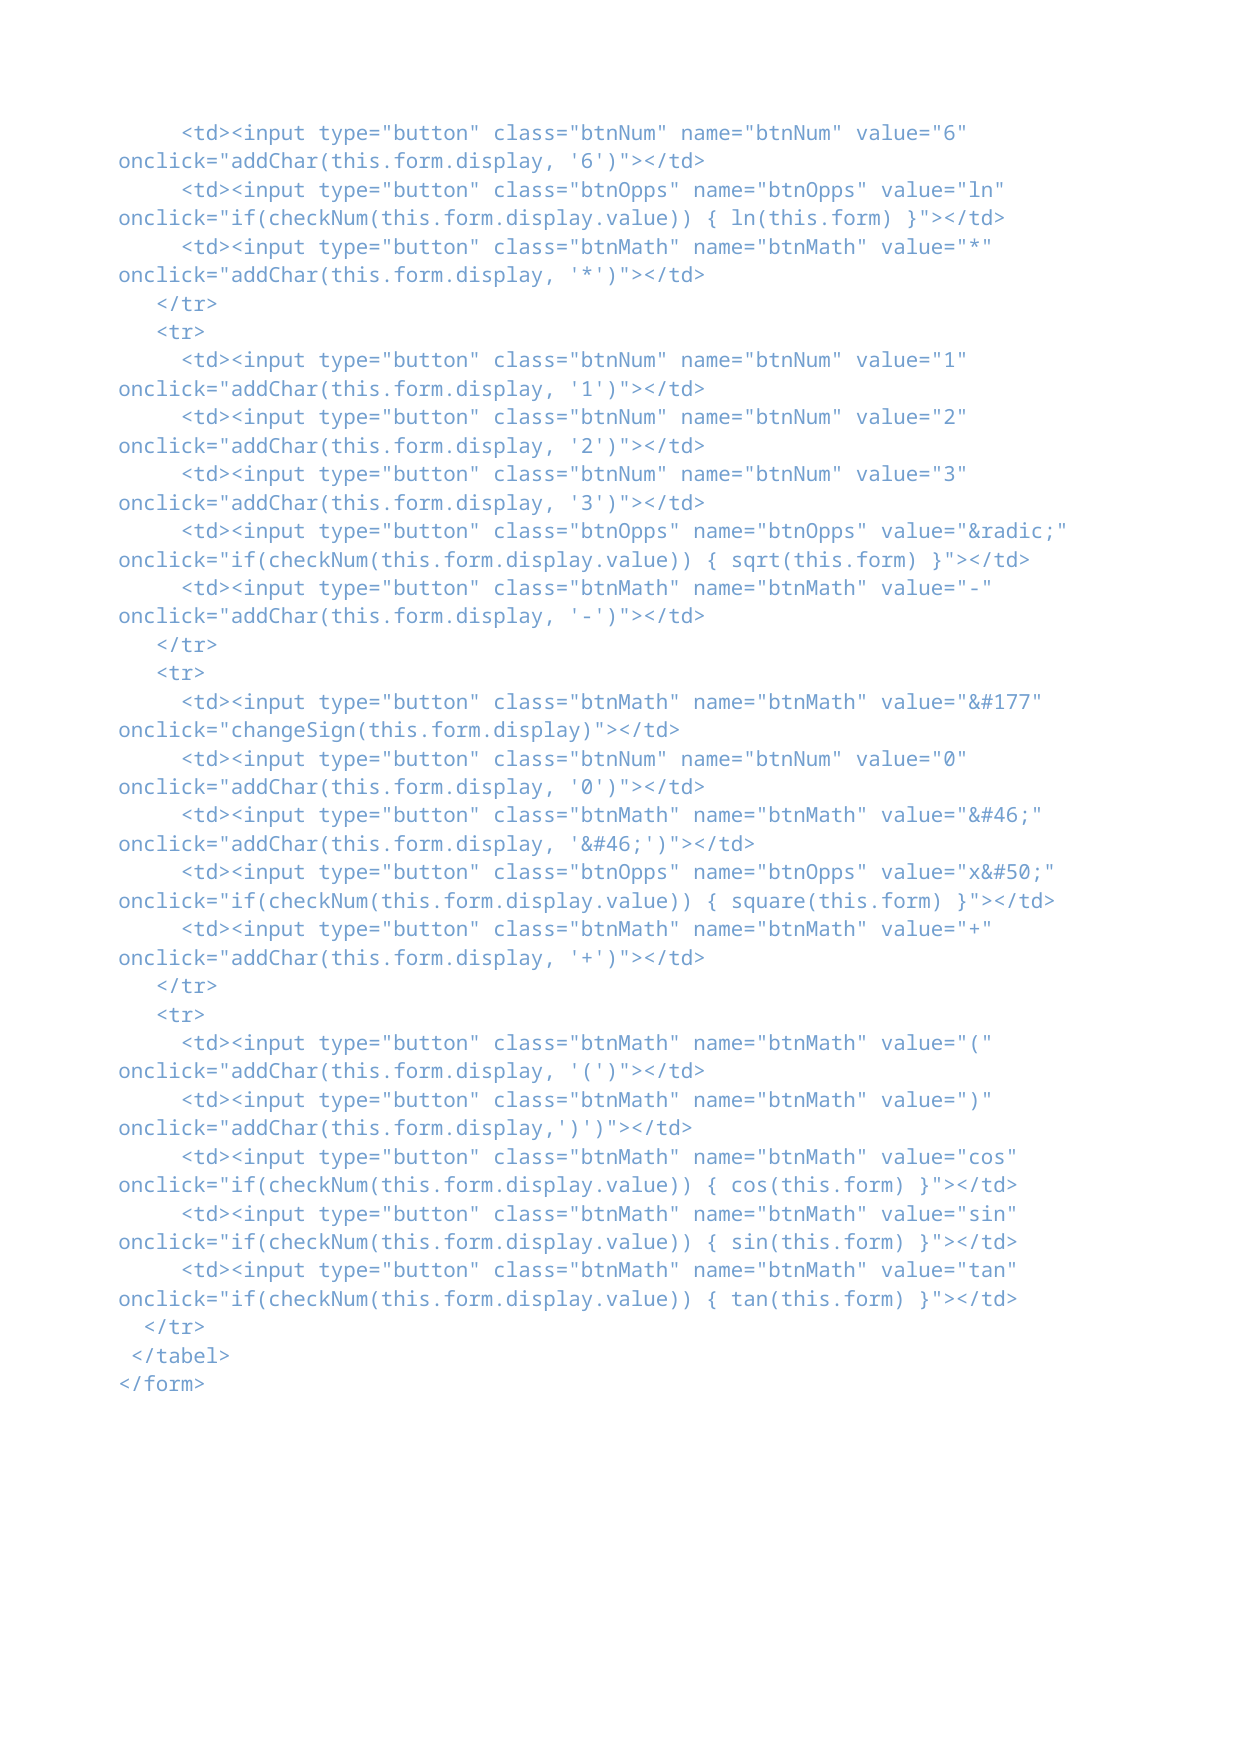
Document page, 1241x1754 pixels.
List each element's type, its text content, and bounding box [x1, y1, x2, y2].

text </tr> [118, 971, 1122, 1000]
text <td><input type="button" class="btnMath" name="btnMath" value="&#177" onclick="changeSign(this.form.display)"></td> [118, 687, 1122, 744]
text <td><input type="button" class="btnNum" name="btnNum" value="2" onclick="addChar(this.form.display, '2')"></td> [118, 402, 1122, 459]
text </tr> [118, 1312, 1122, 1341]
text <tr> [118, 1000, 1122, 1028]
text <td><input type="button" class="btnNum" name="btnNum" value="6" onclick="addChar(this.form.display, '6')"></td> [118, 118, 1122, 175]
text <td><input type="button" class="btnMath" name="btnMath" value="cos" onclick="if(checkNum(this.form.display.value)) { cos(this.form) }"></td> [118, 1142, 1122, 1199]
text <td><input type="button" class="btnMath" name="btnMath" value="tan" onclick="if(checkNum(this.form.display.value)) { tan(this.form) }"></td> [118, 1256, 1122, 1312]
text <tr> [118, 317, 1122, 346]
text <td><input type="button" class="btnMath" name="btnMath" value="-" onclick="addChar(this.form.display, '-')"></td> [118, 573, 1122, 630]
text <td><input type="button" class="btnOpps" name="btnOpps" value="x&#50;" onclick="if(checkNum(this.form.display.value)) { square(this.form) }"></td> [118, 857, 1122, 914]
text <td><input type="button" class="btnNum" name="btnNum" value="1" onclick="addChar(this.form.display, '1')"></td> [118, 346, 1122, 402]
text <td><input type="button" class="btnNum" name="btnNum" value="3" onclick="addChar(this.form.display, '3')"></td> [118, 459, 1122, 516]
text <td><input type="button" class="btnMath" name="btnMath" value="sin" onclick="if(checkNum(this.form.display.value)) { sin(this.form) }"></td> [118, 1199, 1122, 1256]
text </tr> [118, 289, 1122, 317]
text <td><input type="button" class="btnMath" name="btnMath" value="*" onclick="addChar(this.form.display, '*')"></td> [118, 232, 1122, 289]
text <td><input type="button" class="btnOpps" name="btnOpps" value="&radic;" onclick="if(checkNum(this.form.display.value)) { sqrt(this.form) }"></td> [118, 516, 1122, 573]
text </tabel> [118, 1341, 1122, 1369]
text <td><input type="button" class="btnMath" name="btnMath" value=")" onclick="addChar(this.form.display,')')"></td> [118, 1085, 1122, 1142]
text </form> [118, 1369, 1122, 1398]
text <tr> [118, 658, 1122, 687]
text <td><input type="button" class="btnMath" name="btnMath" value="&#46;" onclick="addChar(this.form.display, '&#46;')"></td> [118, 801, 1122, 857]
text <td><input type="button" class="btnNum" name="btnNum" value="0" onclick="addChar(this.form.display, '0')"></td> [118, 744, 1122, 801]
text </tr> [118, 630, 1122, 658]
text <td><input type="button" class="btnMath" name="btnMath" value="(" onclick="addChar(this.form.display, '(')"></td> [118, 1028, 1122, 1085]
text <td><input type="button" class="btnMath" name="btnMath" value="+" onclick="addChar(this.form.display, '+')"></td> [118, 914, 1122, 971]
text <td><input type="button" class="btnOpps" name="btnOpps" value="ln" onclick="if(checkNum(this.form.display.value)) { ln(this.form) }"></td> [118, 175, 1122, 232]
